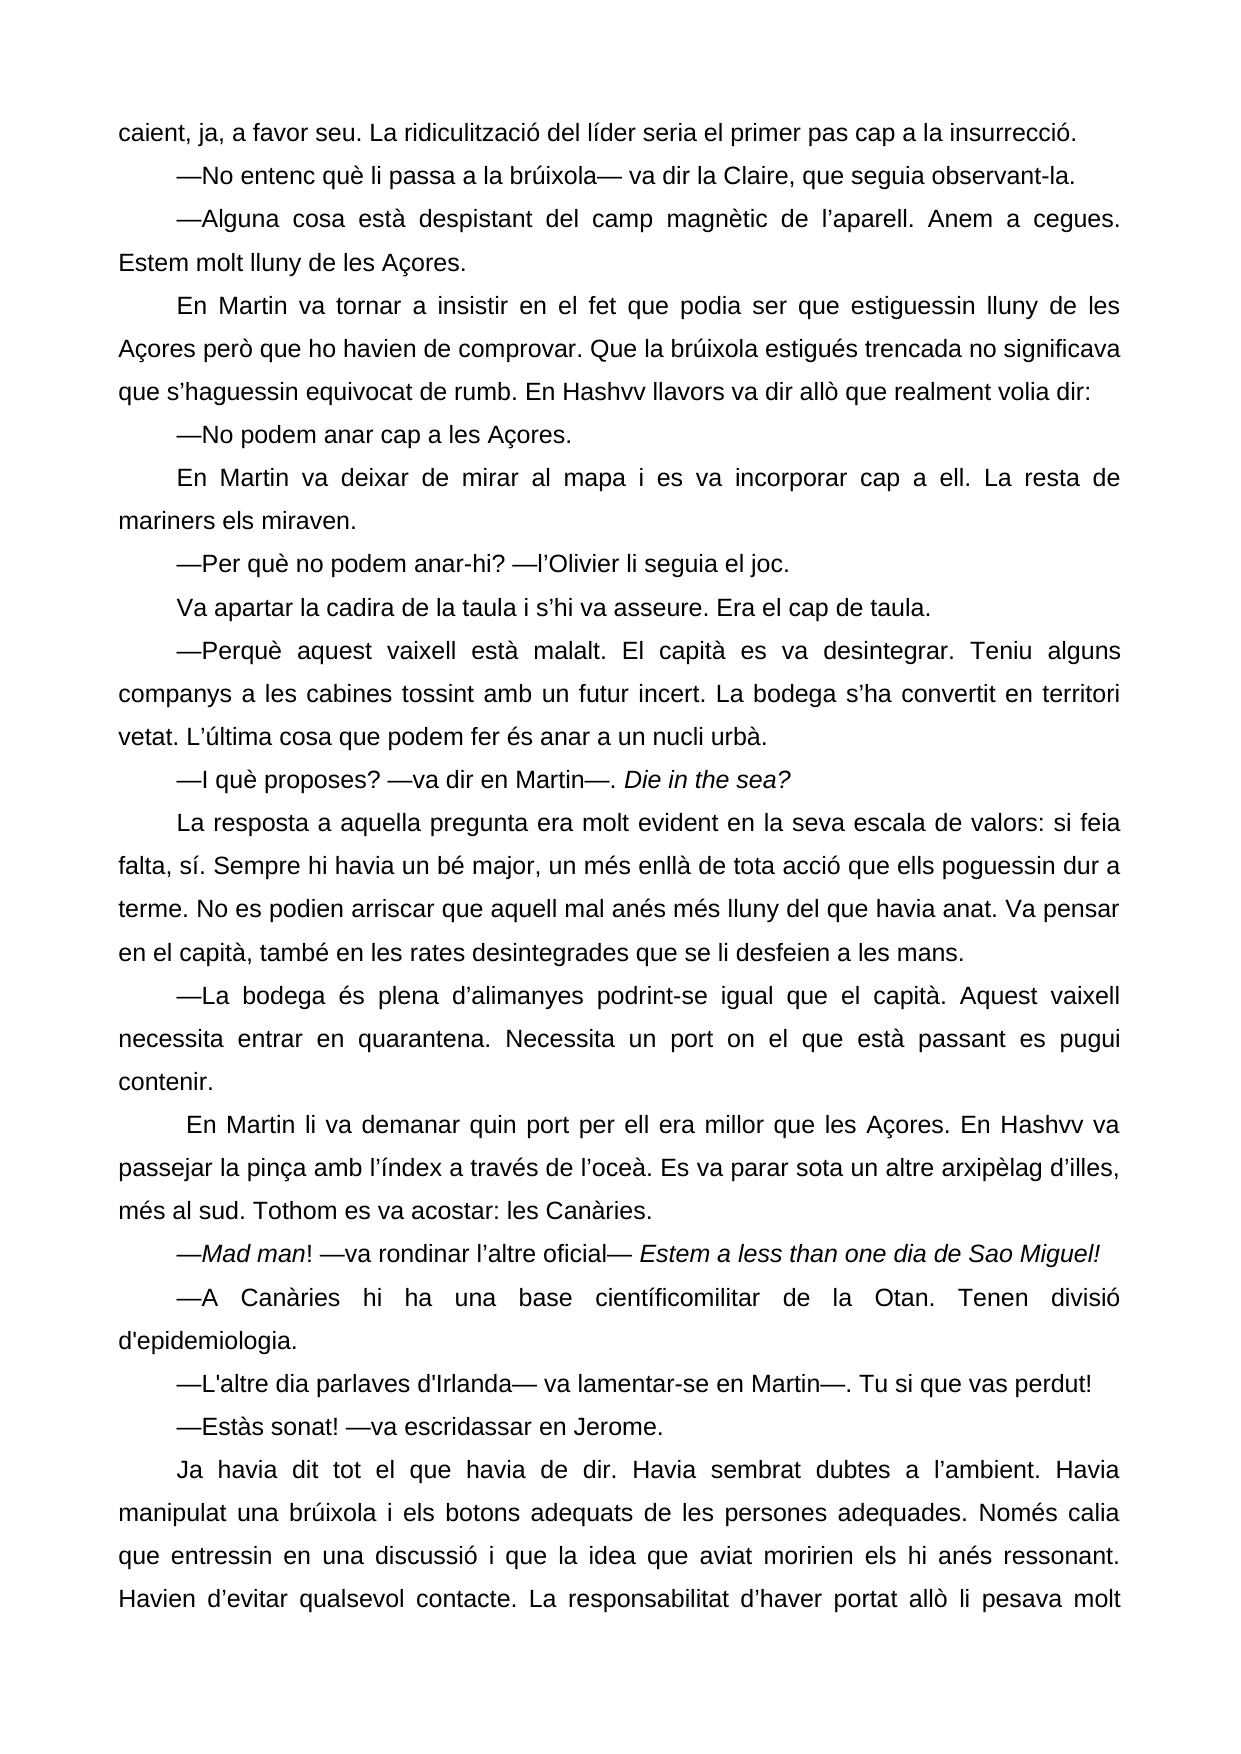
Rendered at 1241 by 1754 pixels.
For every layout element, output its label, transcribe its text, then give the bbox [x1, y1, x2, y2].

text —No entenc què li passa a la brúixola— va dir la Claire, que seguia observant-la. [118, 161, 1122, 190]
text La resposta a aquella pregunta era molt evident en la seva escala de valors: si feia falta, sí. Sempre hi havia un bé major, un més enllà de tota acció que ells poguessin dur a terme. No es podien arriscar que aquell mal anés més lluny del que havia anat. Va pensar en el capità, també en les rates desintegrades que se li desfeien a les mans. [118, 808, 1122, 966]
text —No podem anar cap a les Açores. [118, 420, 1122, 449]
text Ja havia dit tot el que havia de dir. Havia sembrat dubtes a l’ambient. Havia manipulat una brúixola i els botons adequats de les persones adequades. Només calia que entressin en una discussió i que la idea que aviat moririen els hi anés ressonant. Havien d’evitar qualsevol contacte. La responsabilitat d’haver portat allò li pesava molt [118, 1455, 1122, 1613]
text —Alguna cosa està despistant del camp magnètic de l’aparell. Anem a cegues. Estem molt lluny de les Açores. [118, 204, 1122, 276]
text Va apartar la cadira de la taula i s’hi va asseure. Era el cap de taula. [118, 592, 1122, 621]
text caient, ja, a favor seu. La ridiculització del líder seria el primer pas cap a la insurrecció. [118, 118, 1122, 147]
text —La bodega és plena d’alimanyes podrint-se igual que el capità. Aquest vaixell necessita entrar en quarantena. Necessita un port on el que està passant es pugui contenir. [118, 981, 1122, 1096]
text En Martin va tornar a insistir en el fet que podia ser que estiguessin lluny de les Açores però que ho havien de comprovar. Que la brúixola estigués trencada no significava que s’haguessin equivocat de rumb. En Hashvv llavors va dir allò que realment volia dir: [118, 291, 1122, 406]
text —Estàs sonat! —va escridassar en Jerome. [118, 1412, 1122, 1441]
text —L'altre dia parlaves d'Irlanda— va lamentar-se en Martin—. Tu si que vas perdut! [118, 1369, 1122, 1397]
text —Mad man! —va rondinar l’altre oficial— Estem a less than one dia de Sao Miguel! [118, 1239, 1122, 1268]
text En Martin li va demanar quin port per ell era millor que les Açores. En Hashvv va passejar la pinça amb l’índex a través de l’oceà. Es va parar sota un altre arxipèlag d’illes, més al sud. Tothom es va acostar: les Canàries. [118, 1110, 1122, 1225]
text En Martin va deixar de mirar al mapa i es va incorporar cap a ell. La resta de mariners els miraven. [118, 463, 1122, 535]
text —Perquè aquest vaixell està malalt. El capità es va desintegrar. Teniu alguns companys a les cabines tossint amb un futur incert. La bodega s’ha convertit en territori vetat. L’última cosa que podem fer és anar a un nucli urbà. [118, 636, 1122, 751]
text —I què proposes? —va dir en Martin—. Die in the sea? [118, 765, 1122, 794]
text —Per què no podem anar-hi? —l’Olivier li seguia el joc. [118, 549, 1122, 578]
text —A Canàries hi ha una base científicomilitar de la Otan. Tenen divisió d'epidemiologia. [118, 1282, 1122, 1354]
